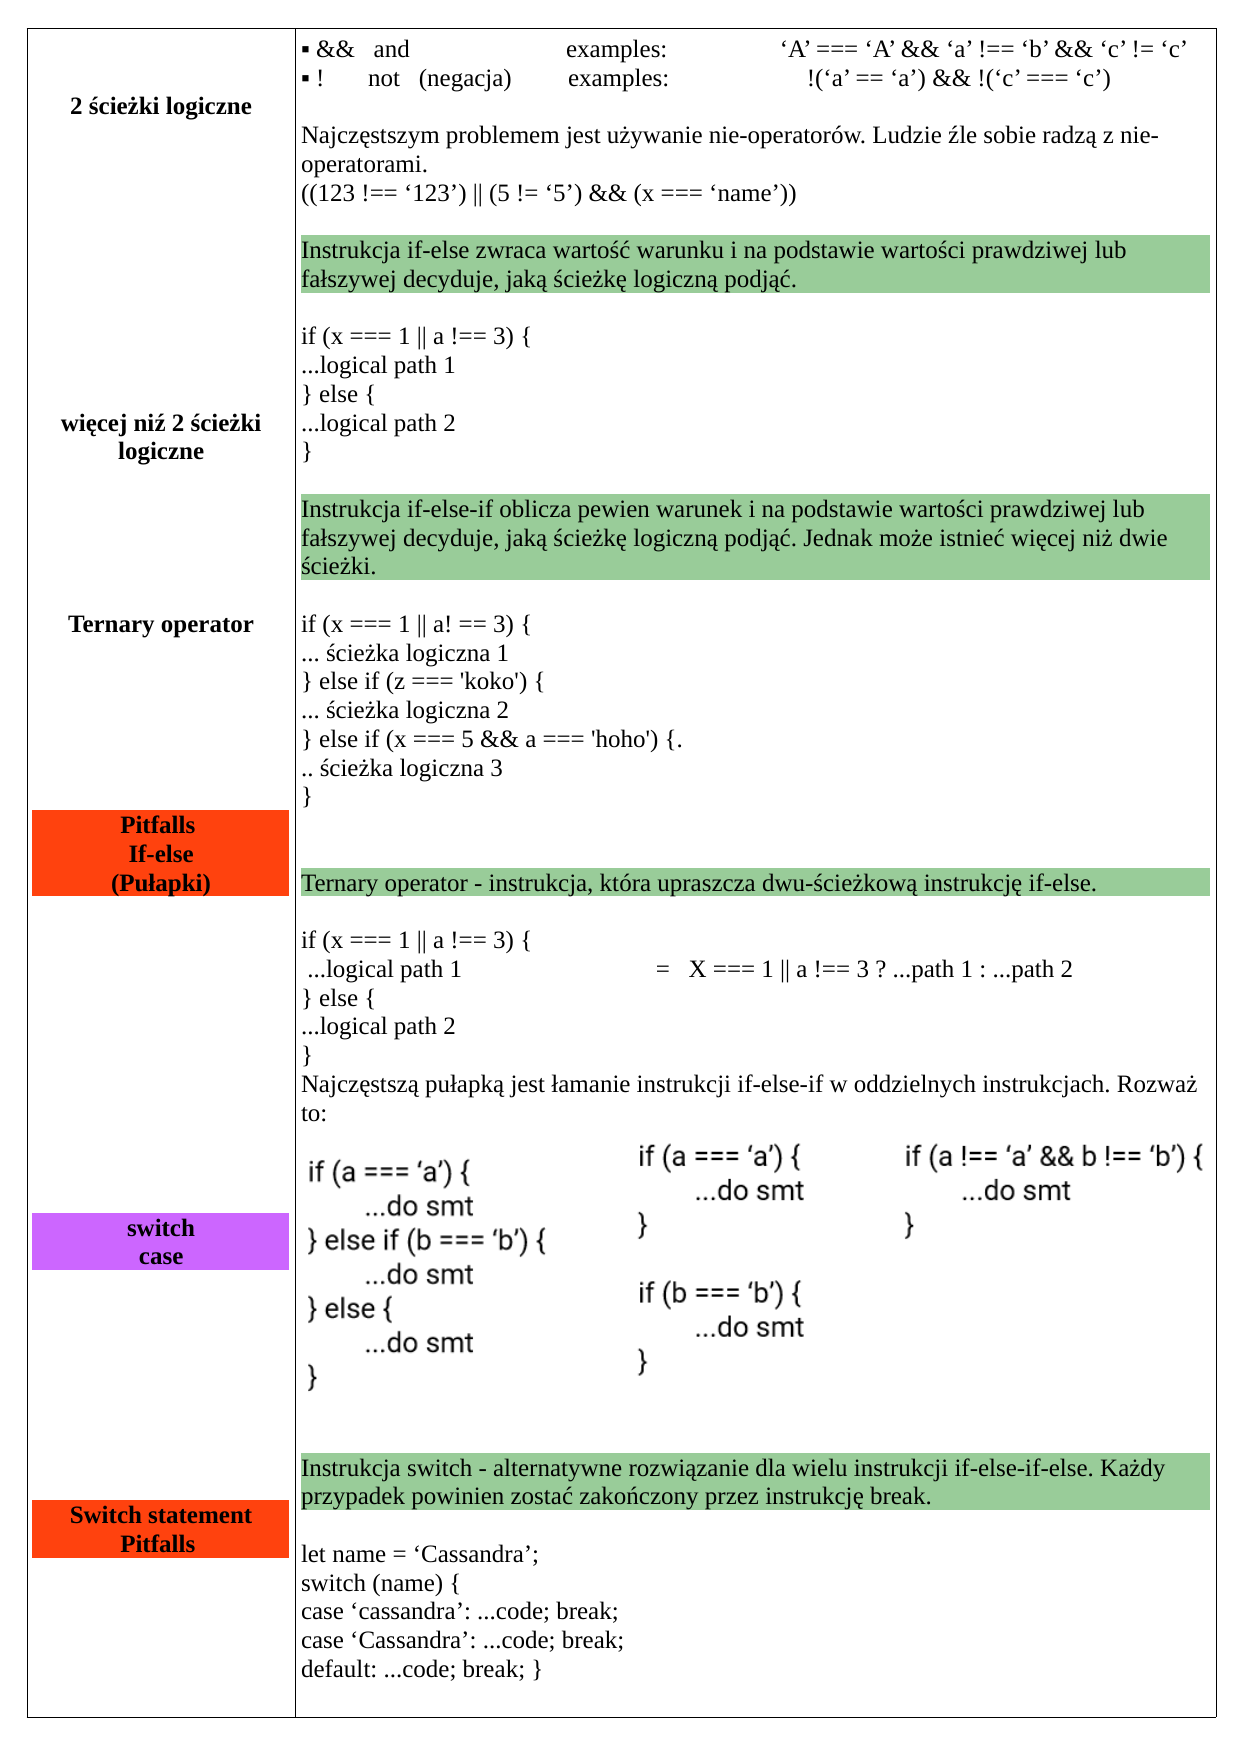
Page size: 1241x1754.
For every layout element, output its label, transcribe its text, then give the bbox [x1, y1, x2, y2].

table_header 2 ścieżki logiczne więcej niź 2 ścieżki logiczne Ternary operator Pitfalls If-else (Pułapki) switch case Switch statement Pitfalls [28, 29, 295, 1717]
table_header ▪ && and examples: ‘A’ === ‘A’ && ‘a’ !== ‘b’ && ‘c’ != ‘c’ ▪ ! not (negacja) examples: !(‘a’ == ‘a’) && !(‘c’ === ‘c’) Najczęstszym problemem jest używanie nie-operatorów. Ludzie źle sobie radzą z nie-operatorami. ((123 !== ‘123’) || (5 != ‘5’) && (x === ‘name’)) Instrukcja if-else zwraca wartość warunku i na podstawie wartości prawdziwej lub fałszywej decyduje, jaką ścieżkę logiczną podjąć. if (x === 1 || a !== 3) { ...logical path 1 } else { ...logical path 2 } Instrukcja if-else-if oblicza pewien warunek i na podstawie wartości prawdziwej lub fałszywej decyduje, jaką ścieżkę logiczną podjąć. Jednak może istnieć więcej niż dwie ścieżki. if (x === 1 || a! == 3) { ... ścieżka logiczna 1 } else if (z === 'koko') { ... ścieżka logiczna 2 } else if (x === 5 && a === 'hoho') {. .. ścieżka logiczna 3 } Ternary operator - instrukcja, która upraszcza dwu-ścieżkową instrukcję if-else. if (x === 1 || a !== 3) { ...logical path 1 = X === 1 || a !== 3 ? ...path 1 : ...path 2 } else { ...logical path 2 } Najczęstszą pułapką jest łamanie instrukcji if-else-if w oddzielnych instrukcjach. Rozważ to: Instrukcja switch - alternatywne rozwiązanie dla wielu instrukcji if-else-if-else. Każdy przypadek powinien zostać zakończony przez instrukcję break. let name = ‘Cassandra’; switch (name) { case ‘cassandra’: ...code; break; case ‘Cassandra’: ...code; break; default: ...code; break; } [296, 29, 1216, 1717]
picture [300, 1126, 1210, 1424]
